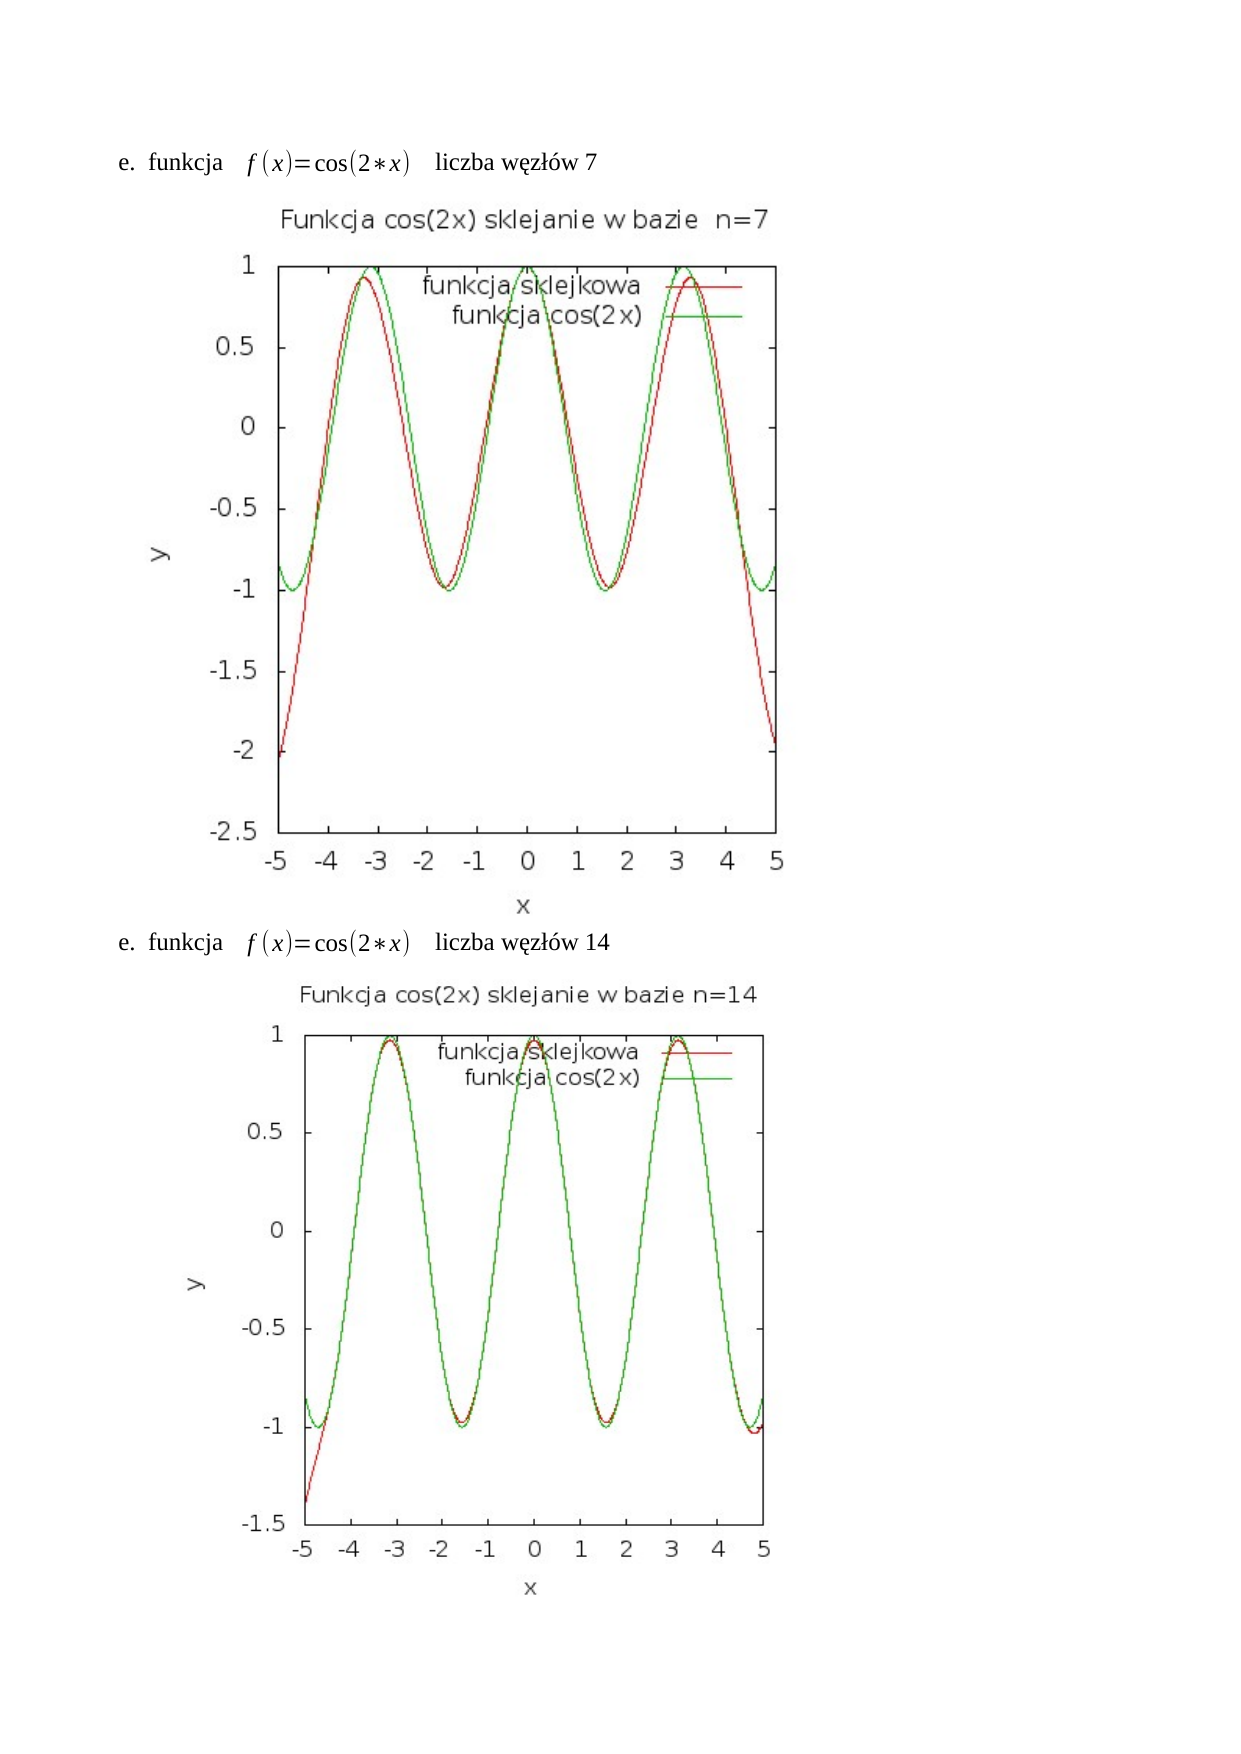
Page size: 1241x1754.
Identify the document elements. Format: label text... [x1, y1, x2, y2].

text e. funkcja liczba węzłów 7 [118, 147, 1122, 177]
picture [120, 177, 1121, 928]
picture [159, 958, 1081, 1607]
text e. funkcja liczba węzłów 14 [118, 177, 1122, 958]
